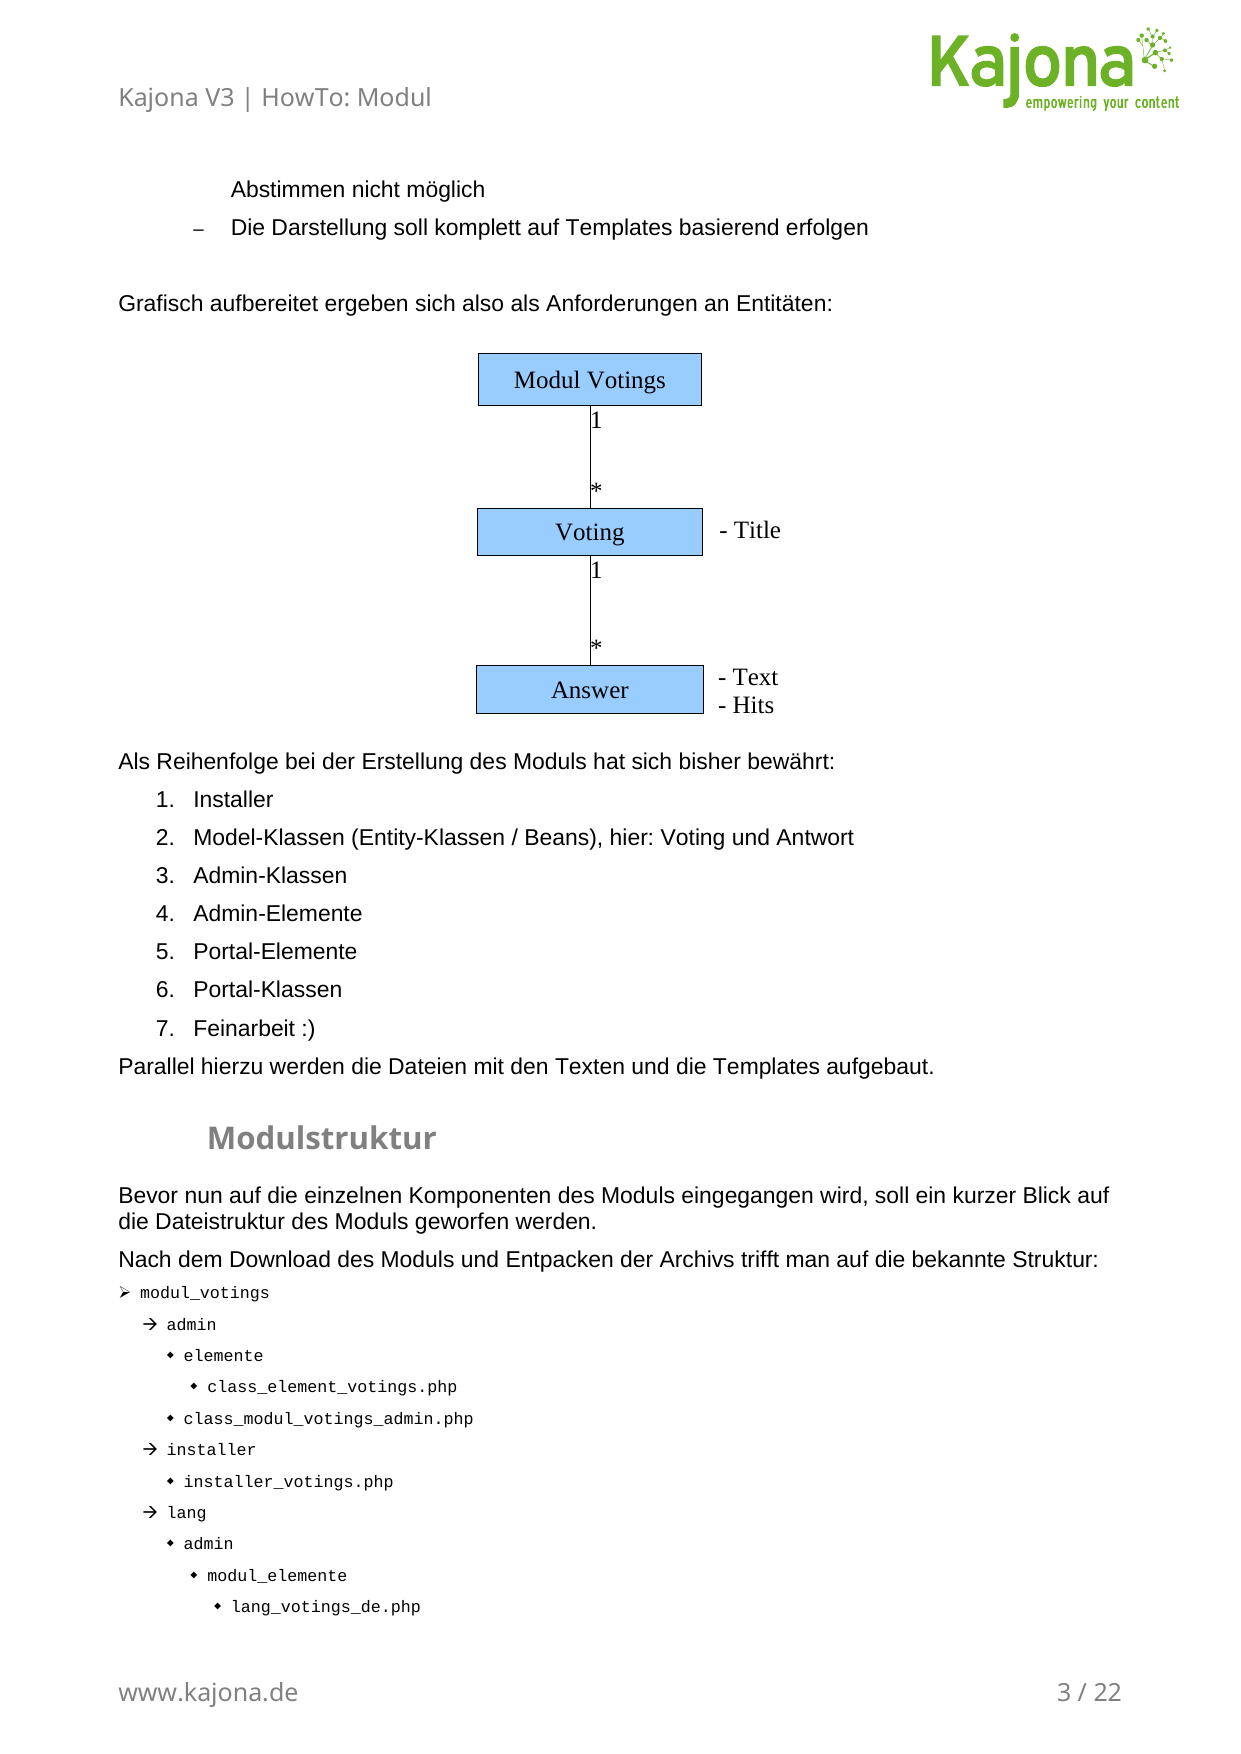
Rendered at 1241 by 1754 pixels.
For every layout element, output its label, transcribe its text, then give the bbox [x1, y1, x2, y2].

subtitle Modulstruktur [118, 1116, 1122, 1159]
text Grafisch aufbereitet ergeben sich also als Anforderungen an Entitäten: [118, 291, 1122, 317]
list admin [165, 1536, 1122, 1555]
list class_modul_votings_admin.php [165, 1410, 1122, 1429]
list Abstimmen nicht möglich [193, 177, 1122, 202]
list modul_votings [118, 1285, 1122, 1304]
list Model-Klassen (Entity-Klassen / Beans), hier: Voting und Antwort [156, 825, 1122, 850]
text Nach dem Download des Moduls und Entpacken der Archivs trifft man auf die bekannte Struktur: [118, 1247, 1122, 1272]
list modul_elemente [189, 1567, 1122, 1586]
list Portal-Elemente [156, 939, 1122, 965]
list elemente [165, 1348, 1122, 1367]
list Die Darstellung soll komplett auf Templates basierend erfolgen [193, 215, 1122, 240]
text Als Reihenfolge bei der Erstellung des Moduls hat sich bisher bewährt: [118, 748, 1122, 774]
list class_element_votings.php [189, 1379, 1122, 1398]
text Bevor nun auf die einzelnen Komponenten des Moduls eingegangen wird, soll ein kurzer Blick auf die Dateistruktur des Moduls geworfen werden. [118, 1183, 1122, 1234]
text Parallel hierzu werden die Dateien mit den Texten und die Templates aufgebaut. [118, 1053, 1122, 1079]
list Portal-Klassen [156, 977, 1122, 1003]
list admin [142, 1316, 1122, 1335]
list lang [142, 1504, 1122, 1523]
list Installer [156, 787, 1122, 812]
list lang_votings_de.php [213, 1598, 1122, 1617]
list installer_votings.php [165, 1473, 1122, 1492]
list Admin-Elemente [156, 901, 1122, 927]
list installer [142, 1442, 1122, 1461]
list Admin-Klassen [156, 863, 1122, 888]
list Feinarbeit :) [156, 1015, 1122, 1041]
